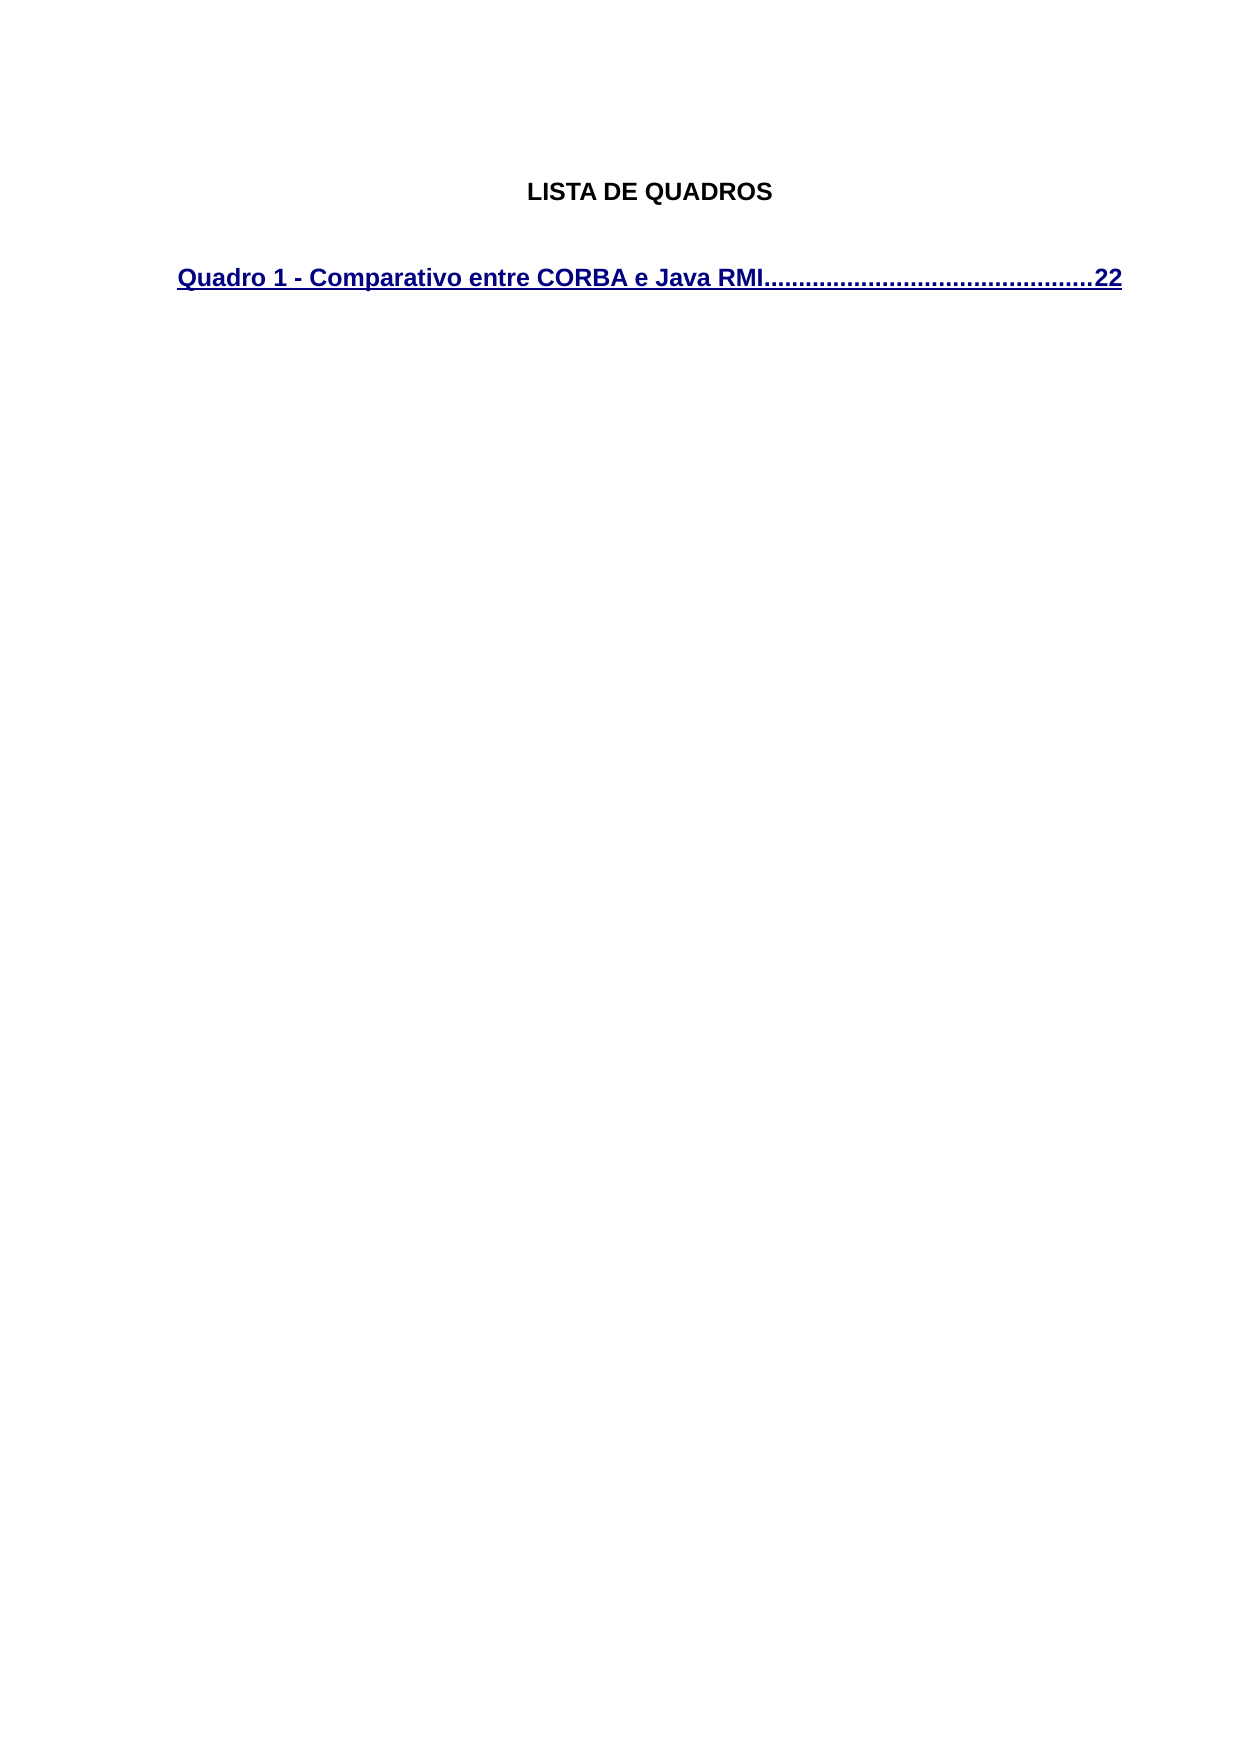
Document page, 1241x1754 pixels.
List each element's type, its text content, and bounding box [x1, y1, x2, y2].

text Quadro 1 - Comparativo entre CORBA e Java RMI 22 [177, 263, 1122, 288]
text LISTA DE QUADROS [177, 177, 1122, 206]
